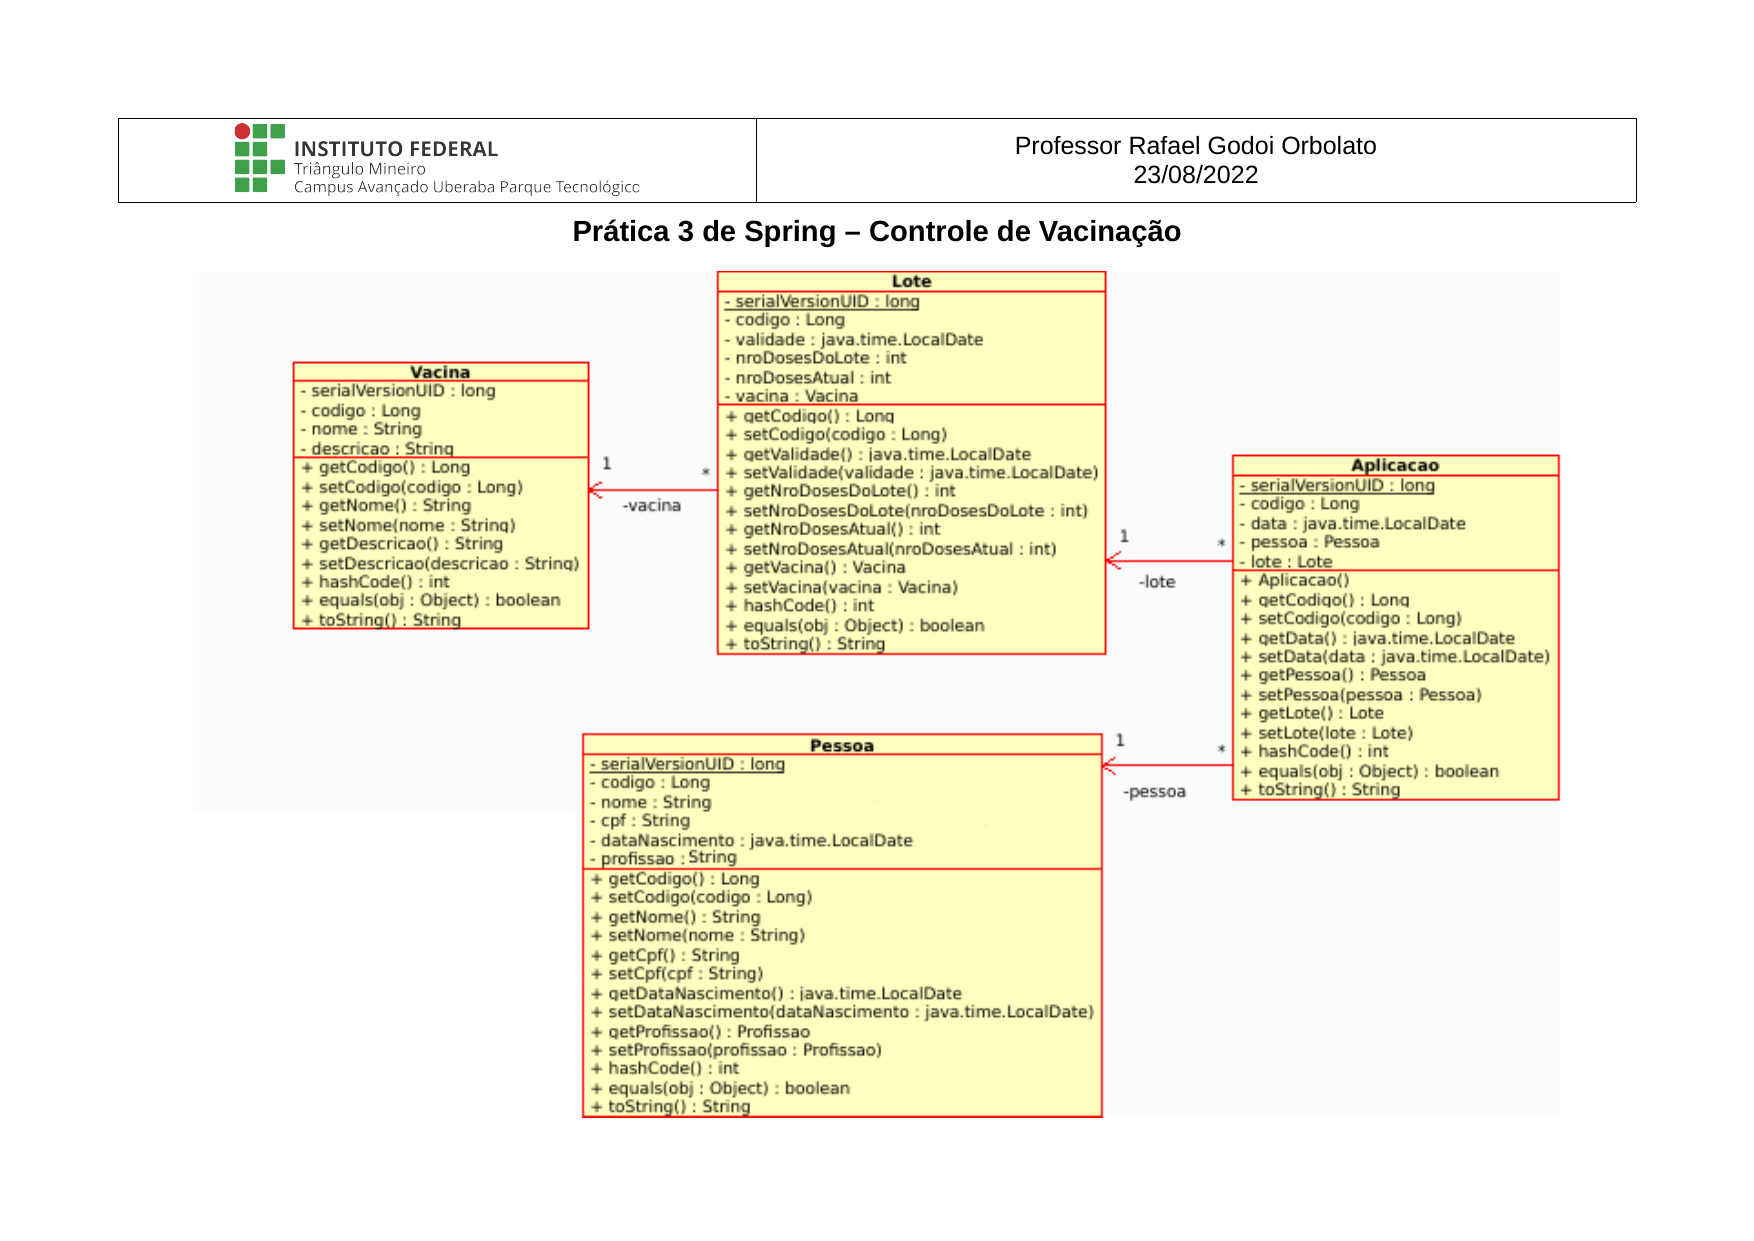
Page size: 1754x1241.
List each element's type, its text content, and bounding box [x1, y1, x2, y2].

picture [193, 271, 1562, 1118]
text Prática 3 de Spring – Controle de Vacinação [118, 214, 1636, 247]
table_header Professor Rafael Godoi Orbolato 23/08/2022 [757, 119, 1636, 202]
picture [234, 123, 640, 196]
table_header [119, 119, 756, 202]
